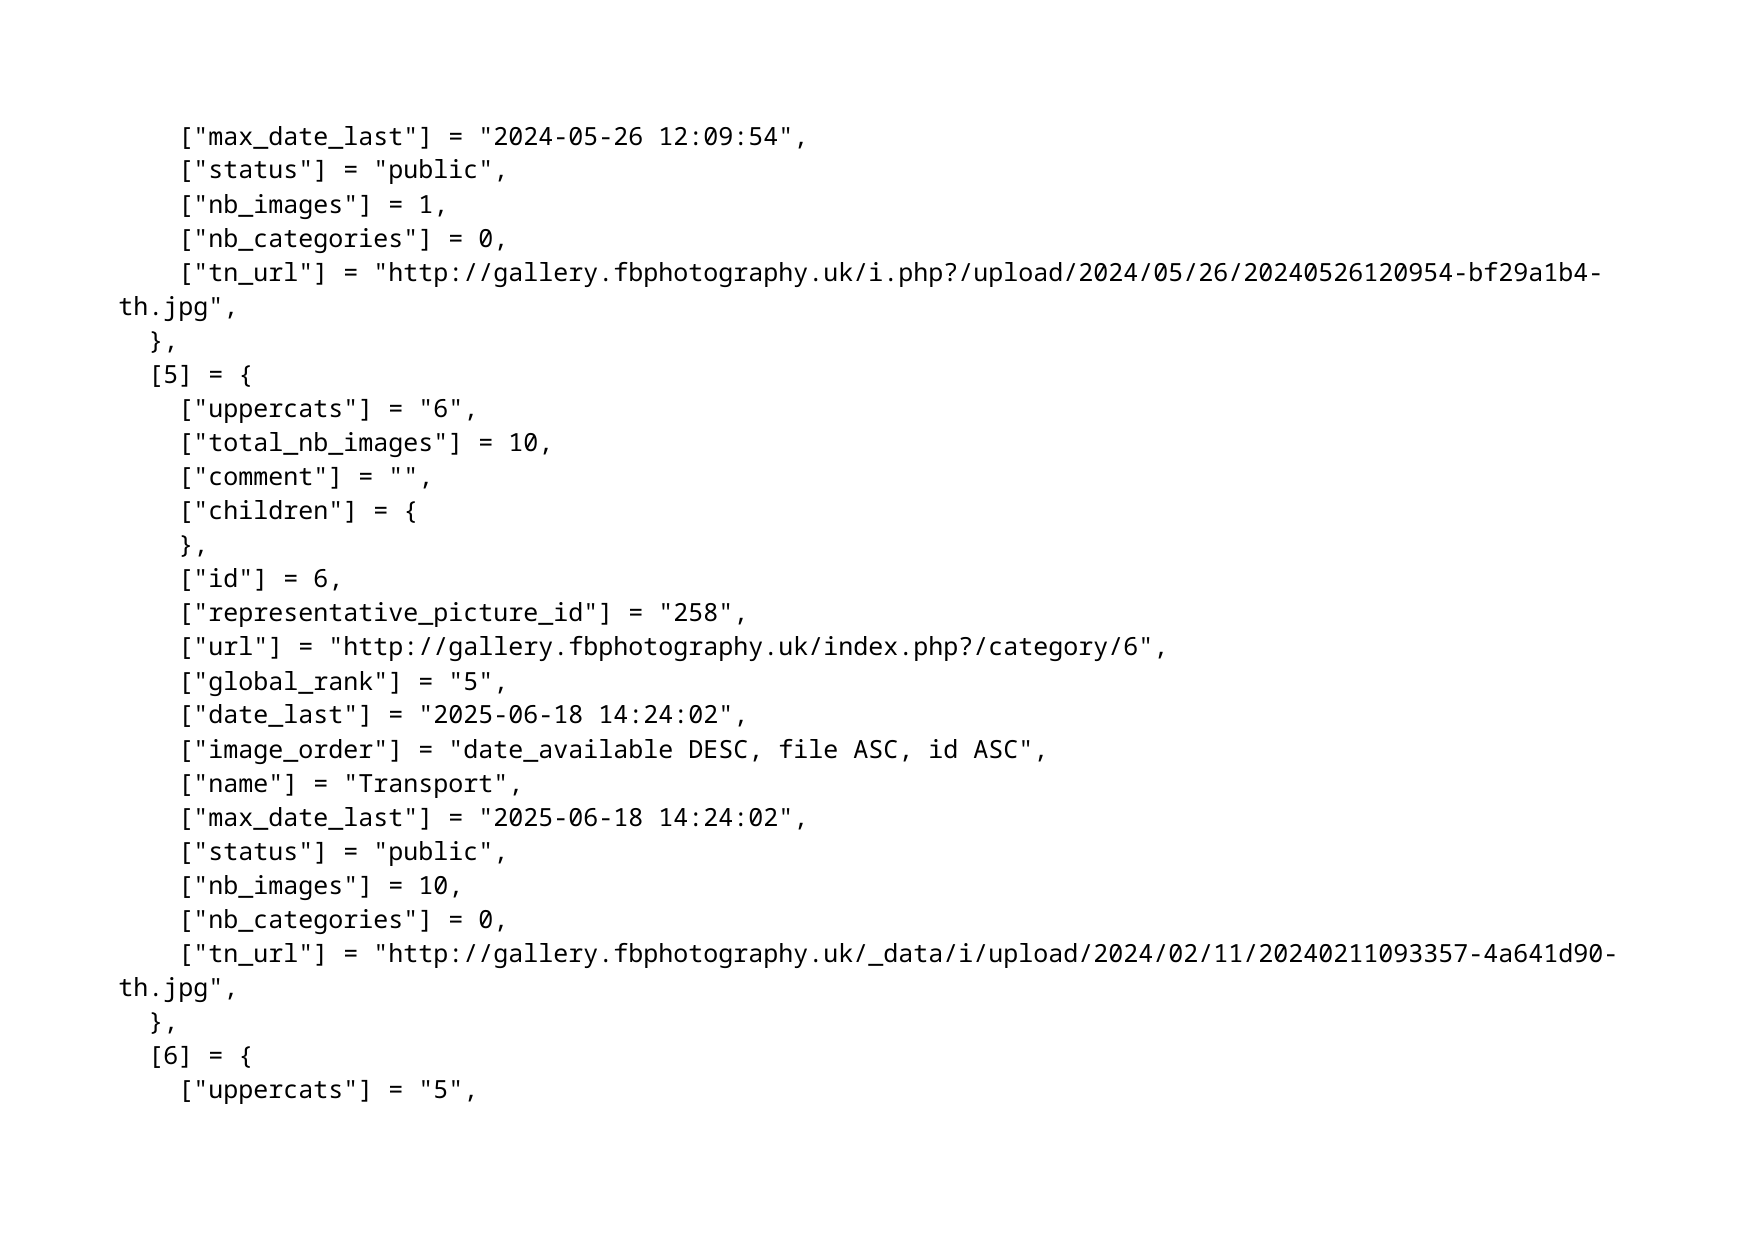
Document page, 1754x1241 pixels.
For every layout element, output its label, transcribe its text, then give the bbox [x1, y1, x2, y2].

text ["image_order"] = "date_available DESC, file ASC, id ASC", [118, 731, 1636, 765]
text ["tn_url"] = "http://gallery.fbphotography.uk/i.php?/upload/2024/05/26/20240526120954-bf29a1b4-th.jpg", [118, 254, 1636, 322]
text }, [118, 527, 1636, 561]
text ["uppercats"] = "5", [118, 1072, 1636, 1106]
text }, [118, 322, 1636, 357]
text ["max_date_last"] = "2025-06-18 14:24:02", [118, 799, 1636, 833]
text ["representative_picture_id"] = "258", [118, 595, 1636, 629]
text ["children"] = { [118, 493, 1636, 527]
text ["max_date_last"] = "2024-05-26 12:09:54", [118, 118, 1636, 152]
text ["name"] = "Transport", [118, 765, 1636, 799]
text ["nb_categories"] = 0, [118, 220, 1636, 254]
text ["id"] = 6, [118, 561, 1636, 595]
text ["uppercats"] = "6", [118, 391, 1636, 425]
text ["url"] = "http://gallery.fbphotography.uk/index.php?/category/6", [118, 629, 1636, 663]
text ["status"] = "public", [118, 833, 1636, 867]
text ["tn_url"] = "http://gallery.fbphotography.uk/_data/i/upload/2024/02/11/20240211093357-4a641d90-th.jpg", [118, 936, 1636, 1004]
text ["date_last"] = "2025-06-18 14:24:02", [118, 697, 1636, 731]
text ["nb_images"] = 10, [118, 867, 1636, 902]
text [6] = { [118, 1038, 1636, 1072]
text ["status"] = "public", [118, 152, 1636, 186]
text [5] = { [118, 357, 1636, 391]
text ["global_rank"] = "5", [118, 663, 1636, 697]
text ["nb_categories"] = 0, [118, 902, 1636, 936]
text ["total_nb_images"] = 10, [118, 425, 1636, 459]
text }, [118, 1004, 1636, 1038]
text ["comment"] = "", [118, 459, 1636, 493]
text ["nb_images"] = 1, [118, 186, 1636, 220]
